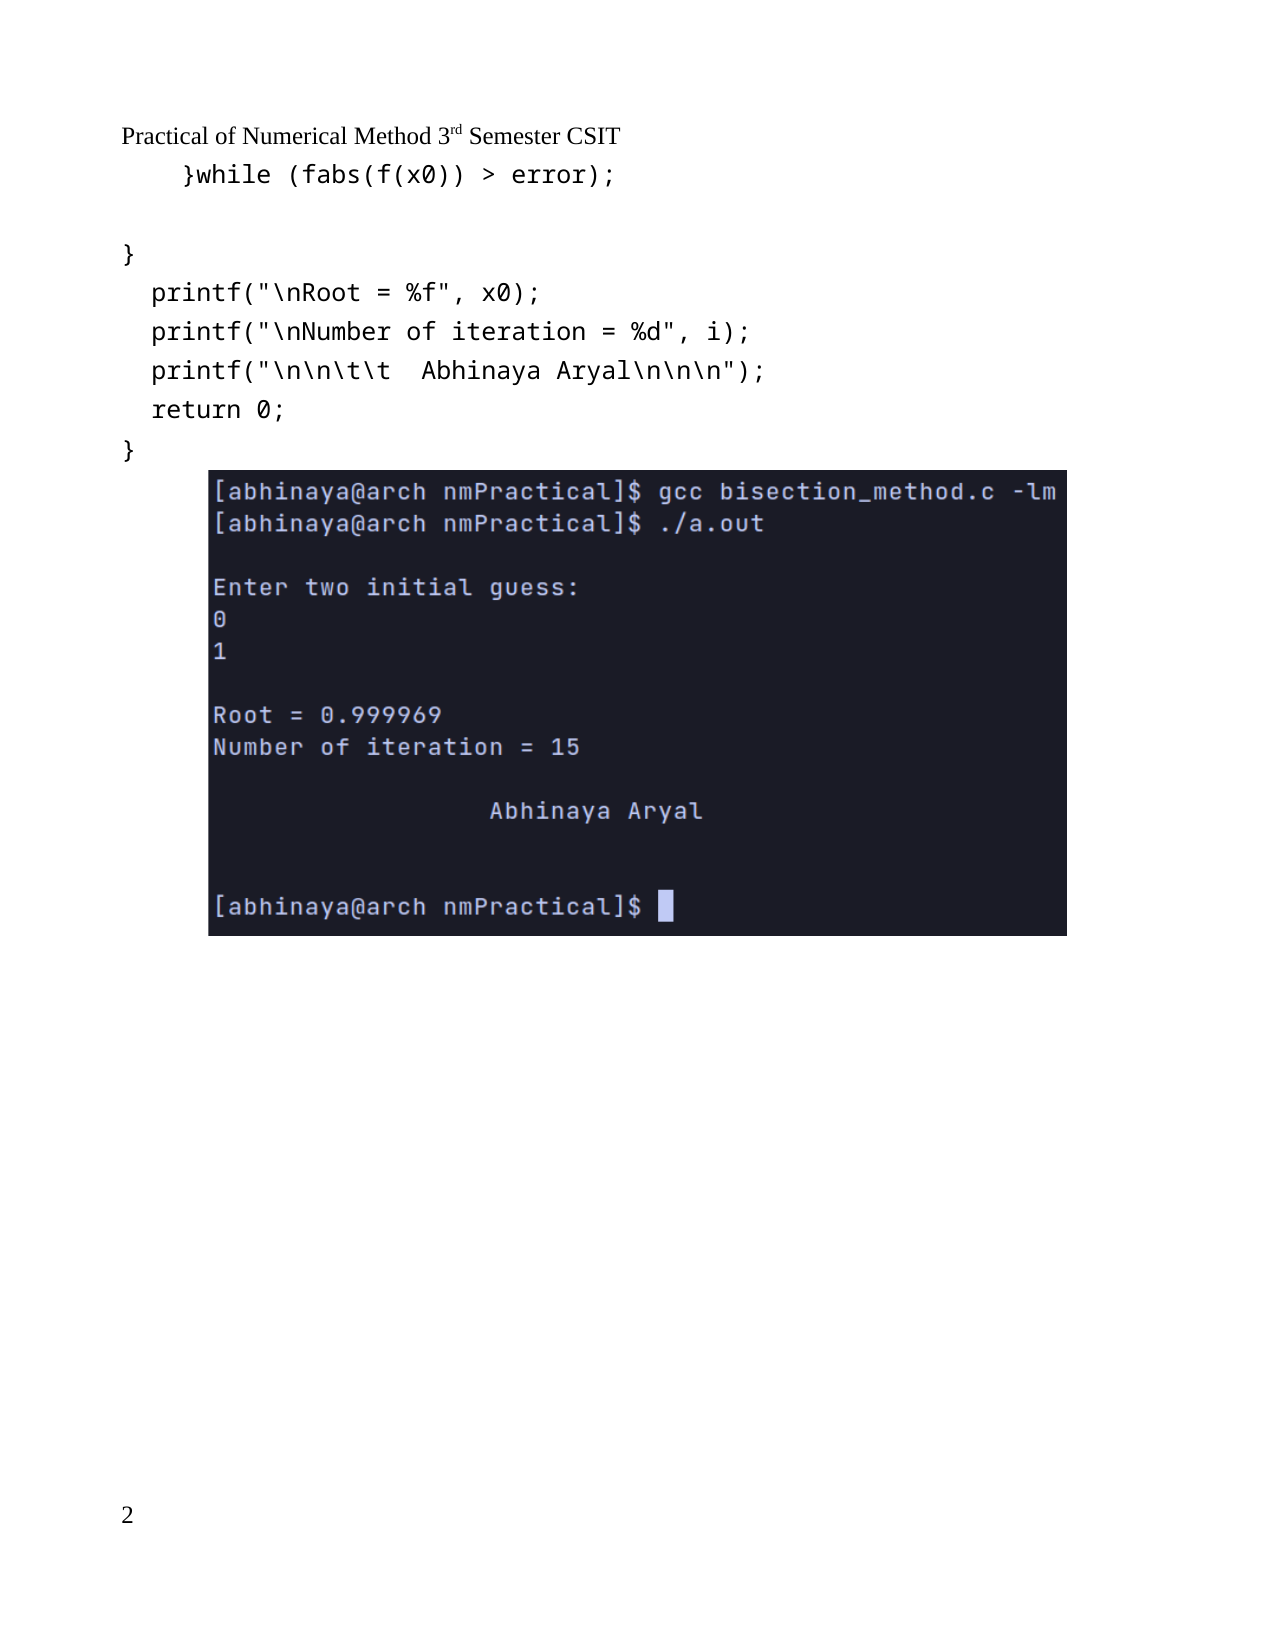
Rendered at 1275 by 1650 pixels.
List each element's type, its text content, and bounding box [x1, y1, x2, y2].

text printf("\n\n\t\t Abhinaya Aryal\n\n\n"); [121, 353, 1154, 387]
picture [208, 470, 1067, 936]
text return 0; [121, 392, 1154, 426]
text } [121, 236, 1154, 269]
text printf("\nNumber of iteration = %d", i); [121, 314, 1154, 348]
text printf("\nRoot = %f", x0); [121, 275, 1154, 309]
text } [121, 431, 1154, 465]
text }while (fabs(f(x0)) > error); [121, 157, 1154, 191]
